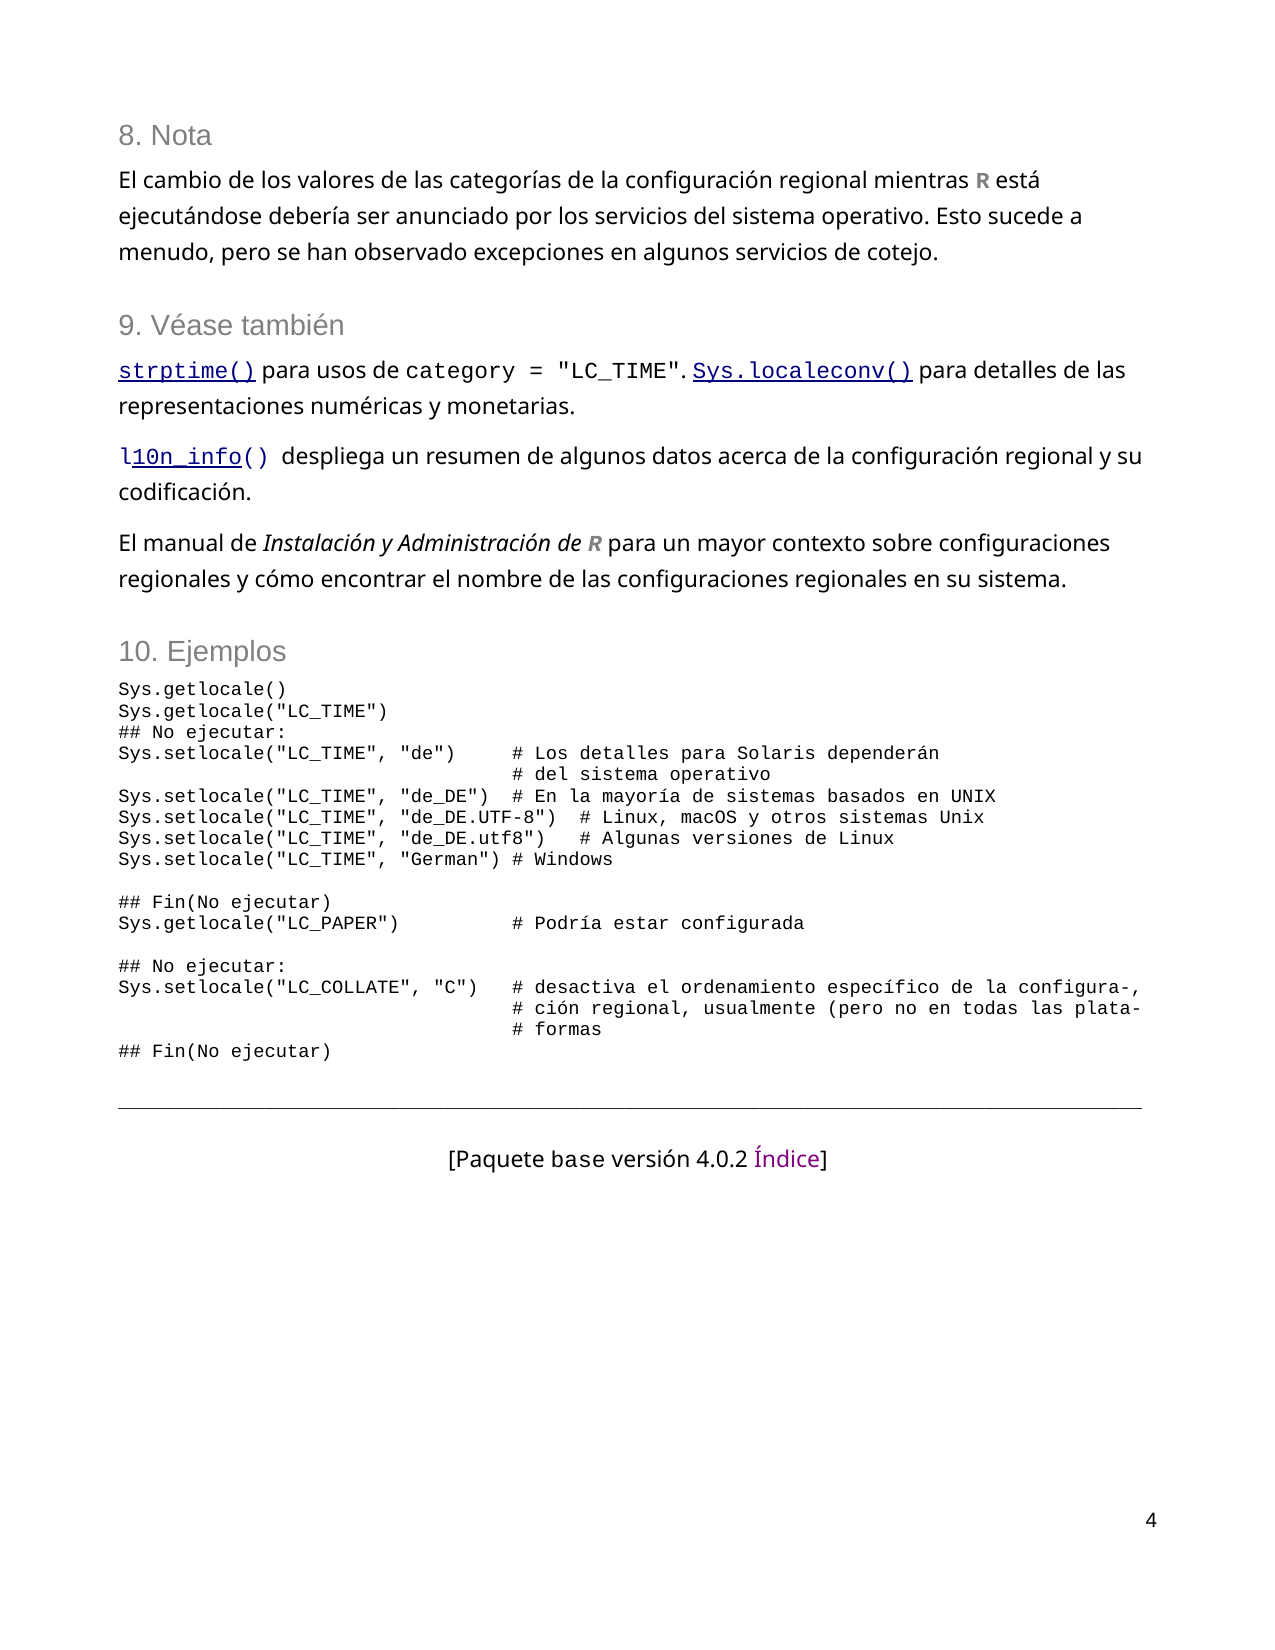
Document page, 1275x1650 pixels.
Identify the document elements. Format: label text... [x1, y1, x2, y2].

text strptime() para usos de category = "LC_TIME". Sys.localeconv() para detalles de las representaciones numéricas y monetarias. [118, 353, 1157, 421]
text Sys.getlocale() [118, 680, 1157, 701]
text Sys.getlocale("LC_TIME") [118, 701, 1157, 723]
text El cambio de los valores de las categorías de la configuración regional mientras R está ejecutándose debería ser anunciado por los servicios del sistema operativo. Esto sucede a menudo, pero se han observado excepciones en algunos servicios de cotejo. [118, 164, 1157, 267]
subtitle 9. Véase también [118, 307, 1157, 341]
text El manual de Instalación y Administración de R para un mayor contexto sobre configuraciones regionales y cómo encontrar el nombre de las configuraciones regionales en su sistema. [118, 527, 1157, 594]
text [Paquete base versión 4.0.2 Índice] [118, 1143, 1157, 1174]
text ## Fin(No ejecutar) [118, 1041, 1157, 1063]
text # ción regional, usualmente (pero no en todas las plata- [118, 999, 1157, 1020]
text ## No ejecutar: [118, 723, 1157, 744]
text # formas [118, 1020, 1157, 1041]
text # del sistema operativo [118, 765, 1157, 786]
text Sys.setlocale("LC_TIME", "de_DE.utf8") # Algunas versiones de Linux [118, 829, 1157, 850]
text ___________________________________________________________________________________________ [118, 1092, 1157, 1113]
text ## Fin(No ejecutar) [118, 893, 1157, 914]
text l10n_info() despliega un resumen de algunos datos acerca de la configuración regional y su codificación. [118, 440, 1157, 507]
text Sys.setlocale("LC_TIME", "German") # Windows [118, 850, 1157, 871]
text Sys.setlocale("LC_TIME", "de_DE") # En la mayoría de sistemas basados en UNIX [118, 786, 1157, 808]
text Sys.setlocale("LC_COLLATE", "C") # desactiva el ordenamiento específico de la configura-, [118, 978, 1157, 999]
text Sys.setlocale("LC_TIME", "de_DE.UTF-8") # Linux, macOS y otros sistemas Unix [118, 808, 1157, 829]
subtitle 8. Nota [118, 118, 1157, 152]
subtitle 10. Ejemplos [118, 634, 1157, 668]
text Sys.setlocale("LC_TIME", "de") # Los detalles para Solaris dependerán [118, 744, 1157, 765]
text ## No ejecutar: [118, 956, 1157, 978]
text Sys.getlocale("LC_PAPER") # Podría estar configurada [118, 914, 1157, 935]
